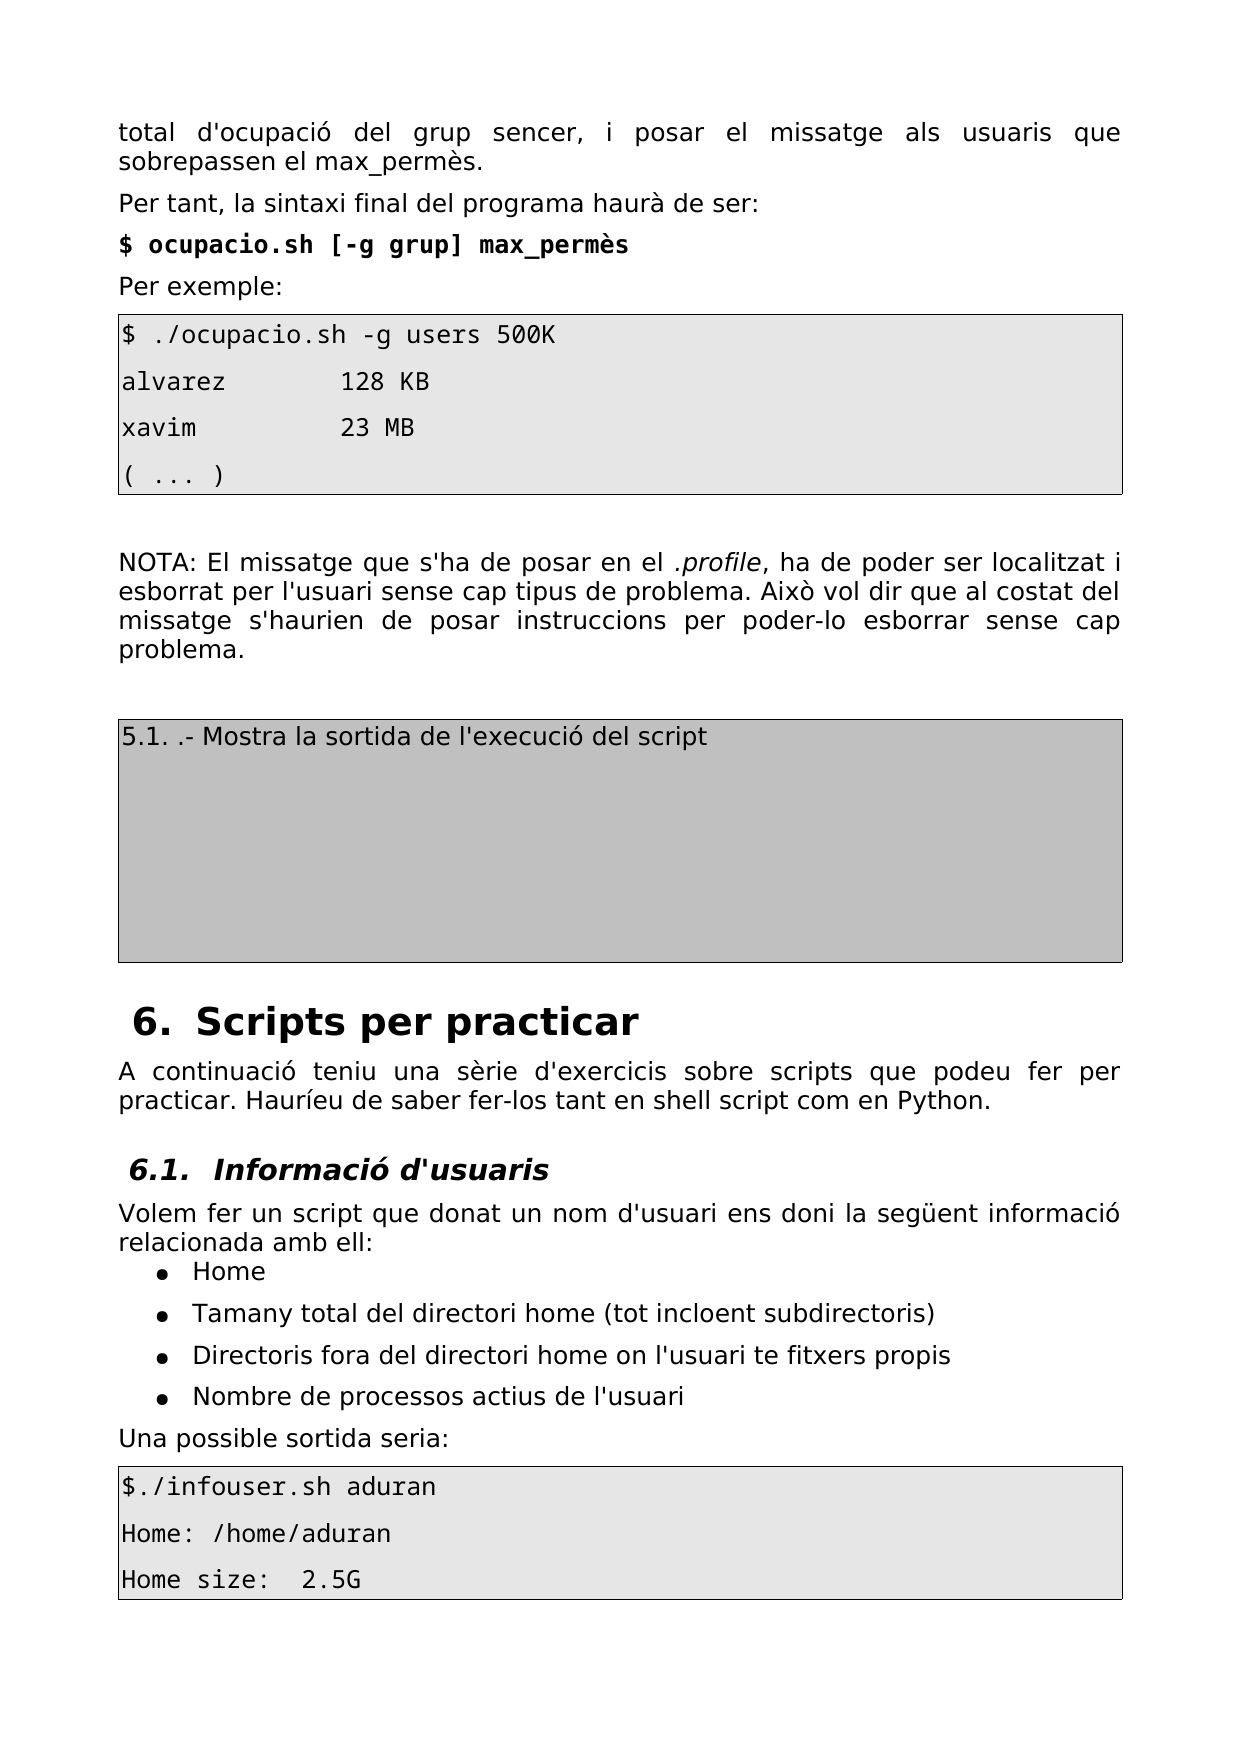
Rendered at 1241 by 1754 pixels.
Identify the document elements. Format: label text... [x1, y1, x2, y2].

text A continuació teniu una sèrie d'exercicis sobre scripts que podeu fer per practicar. Hauríeu de saber fer-los tant en shell script com en Python. [118, 1057, 1122, 1115]
subtitle Informació d'usuaris [118, 1153, 1122, 1187]
text Home: /home/aduran [119, 1512, 1122, 1549]
text Per tant, la sintaxi final del programa haurà de ser: [118, 189, 1122, 218]
text xavim 23 MB [119, 407, 1122, 444]
text NOTA: El missatge que s'ha de posar en el .profile, ha de poder ser localitzat i esborrat per l'usuari sense cap tipus de problema. Això vol dir que al costat del missatge s'haurien de posar instruccions per poder-lo esborrar sense cap problema. [118, 548, 1122, 664]
text Per exemple: [118, 272, 1122, 301]
text total d'ocupació del grup sencer, i posar el missatge als usuaris que sobrepassen el max_permès. [118, 118, 1122, 176]
text 5.1. .- Mostra la sortida de l'execució del script [119, 720, 1122, 751]
subtitle Scripts per practicar [118, 1000, 1122, 1044]
text $ ocupacio.sh [-g grup] max_permès [118, 231, 1122, 260]
text ( ... ) [119, 454, 1122, 494]
list Home [154, 1258, 1122, 1287]
text $./infouser.sh aduran [119, 1467, 1122, 1503]
list Nombre de processos actius de l'usuari [154, 1383, 1122, 1412]
list Directoris fora del directori home on l'usuari te fitxers propis [154, 1341, 1122, 1370]
list Tamany total del directori home (tot incloent subdirectoris) [154, 1299, 1122, 1328]
text Una possible sortida seria: [118, 1424, 1122, 1453]
text alvarez 128 KB [119, 361, 1122, 398]
text Home size: 2.5G [119, 1559, 1122, 1599]
text $ ./ocupacio.sh -g users 500K [119, 315, 1122, 351]
text Volem fer un script que donat un nom d'usuari ens doni la següent informació relacionada amb ell: [118, 1199, 1122, 1258]
